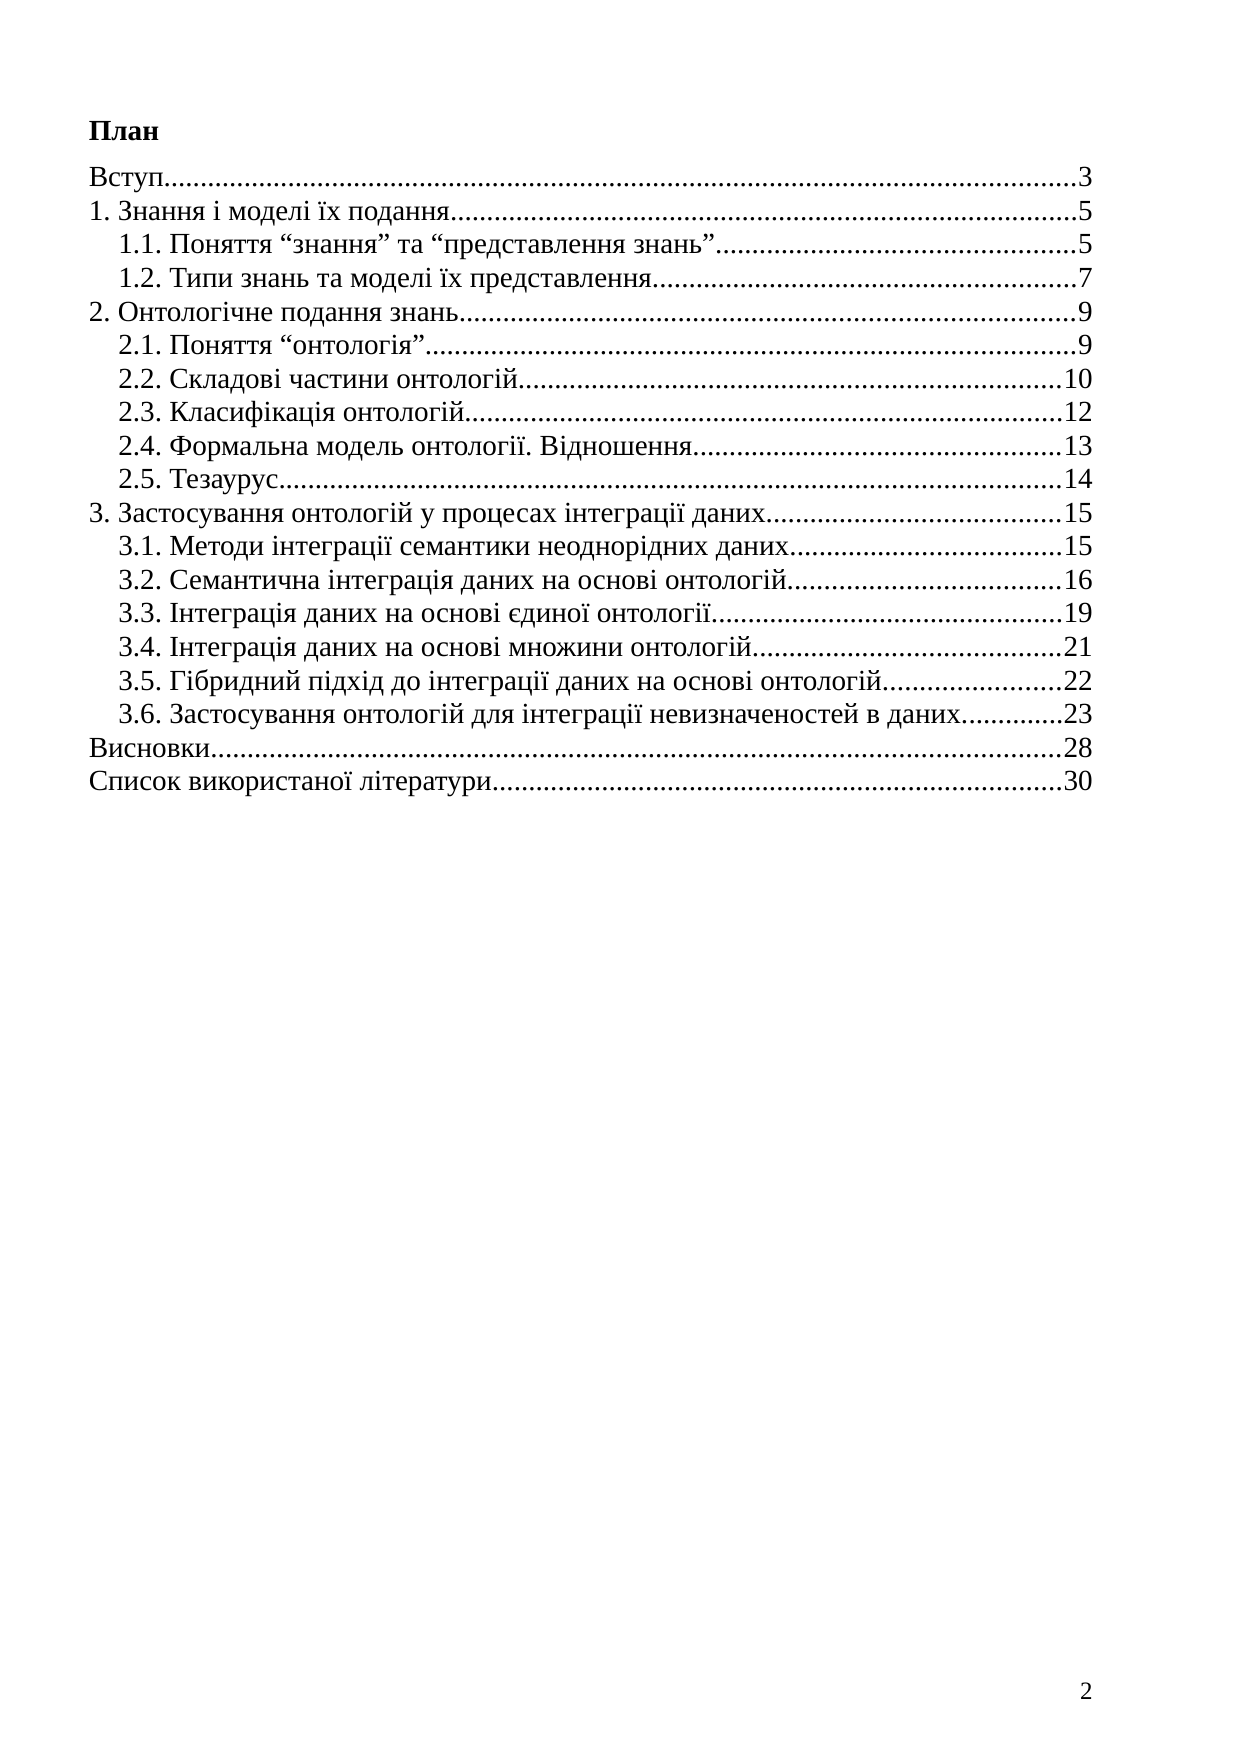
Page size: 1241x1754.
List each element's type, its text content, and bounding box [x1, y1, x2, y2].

text 2.3. Класифікація онтологій. 12 [118, 394, 1152, 428]
text 2. Онтологічне подання знань 9 [88, 294, 1152, 327]
text Вступ 3 [88, 159, 1152, 193]
text Список використаної літератури 30 [88, 763, 1152, 797]
text 3.5. Гібридний підхід до інтеграції даних на основі онтологій. 22 [118, 663, 1152, 696]
text 2.1. Поняття “онтологія” 9 [118, 327, 1152, 361]
text 3.1. Методи інтеграції семантики неоднорідних даних. 15 [118, 528, 1152, 562]
text 1.1. Поняття “знання” та “представлення знань”. 5 [118, 227, 1152, 260]
text 3.2. Семантична інтеграція даних на основі онтологій. 16 [118, 562, 1152, 596]
text 2.4. Формальна модель онтології. Відношення. 13 [118, 428, 1152, 461]
text Висновки 28 [88, 730, 1152, 763]
text 3. Застосування онтологій у процесах інтеграції даних. 15 [88, 495, 1152, 528]
text 1.2. Типи знань та моделі їх представлення. 7 [118, 260, 1152, 294]
text 3.3. Інтеграція даних на основі єдиної онтології. 19 [118, 596, 1152, 629]
text 1. Знання і моделі їх подання 5 [88, 193, 1152, 227]
text 2.2. Складові частини онтологій. 10 [118, 361, 1152, 394]
text 2.5. Тезаурус. 14 [118, 461, 1152, 495]
subtitle План [88, 113, 1152, 147]
text 3.4. Інтеграція даних на основі множини онтологій. 21 [118, 629, 1152, 663]
text 3.6. Застосування онтологій для інтеграції невизначеностей в даних. 23 [118, 696, 1152, 730]
